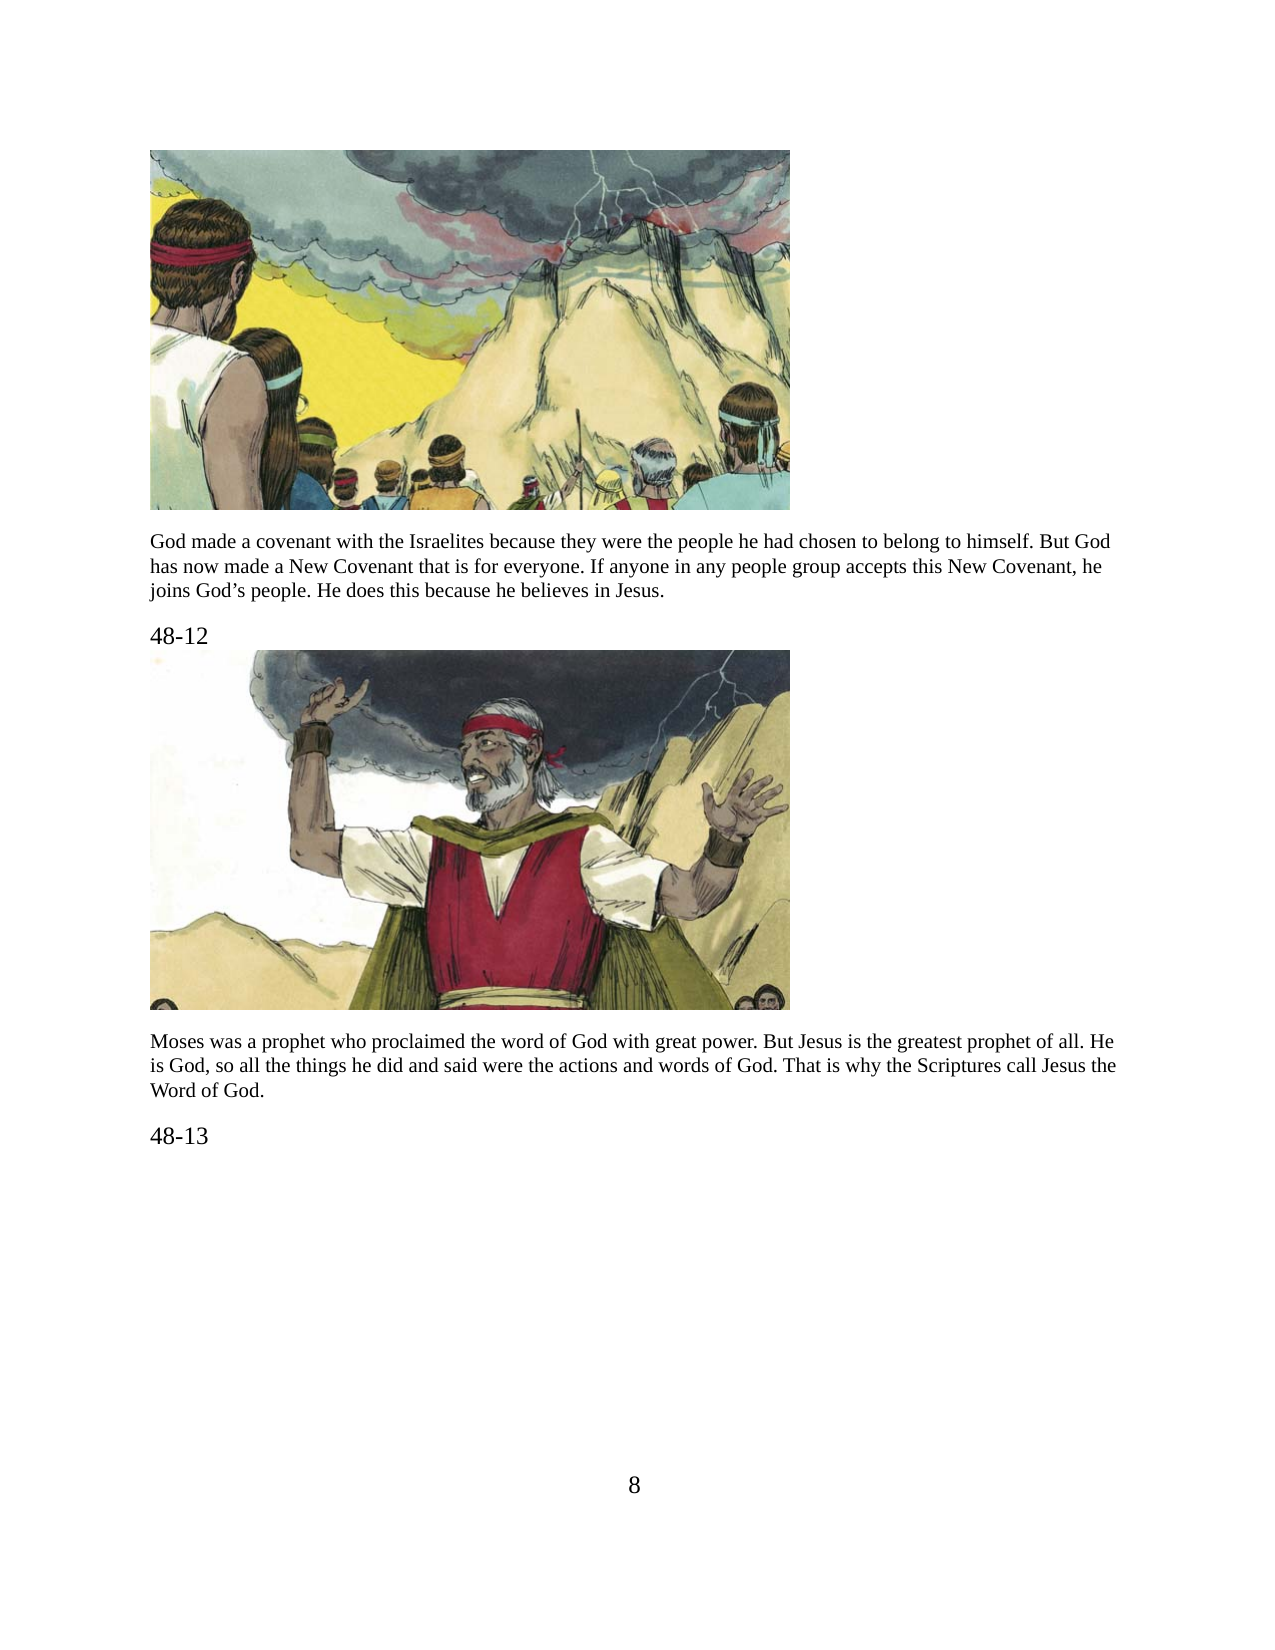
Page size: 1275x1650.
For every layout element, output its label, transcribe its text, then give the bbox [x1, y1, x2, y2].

picture [150, 150, 790, 510]
text God made a covenant with the Israelites because they were the people he had chosen to belong to himself. But God has now made a New Covenant that is for everyone. If anyone in any people group accepts this New Covenant, he joins God’s people. He does this because he believes in Jesus. [150, 529, 1125, 602]
subtitle 48-13 [150, 1121, 1125, 1150]
subtitle 48-12 [150, 621, 1125, 650]
picture [150, 650, 790, 1010]
text Moses was a prophet who proclaimed the word of God with great power. But Jesus is the greatest prophet of all. He is God, so all the things he did and said were the actions and words of God. That is why the Scriptures call Jesus the Word of God. [150, 1029, 1125, 1102]
